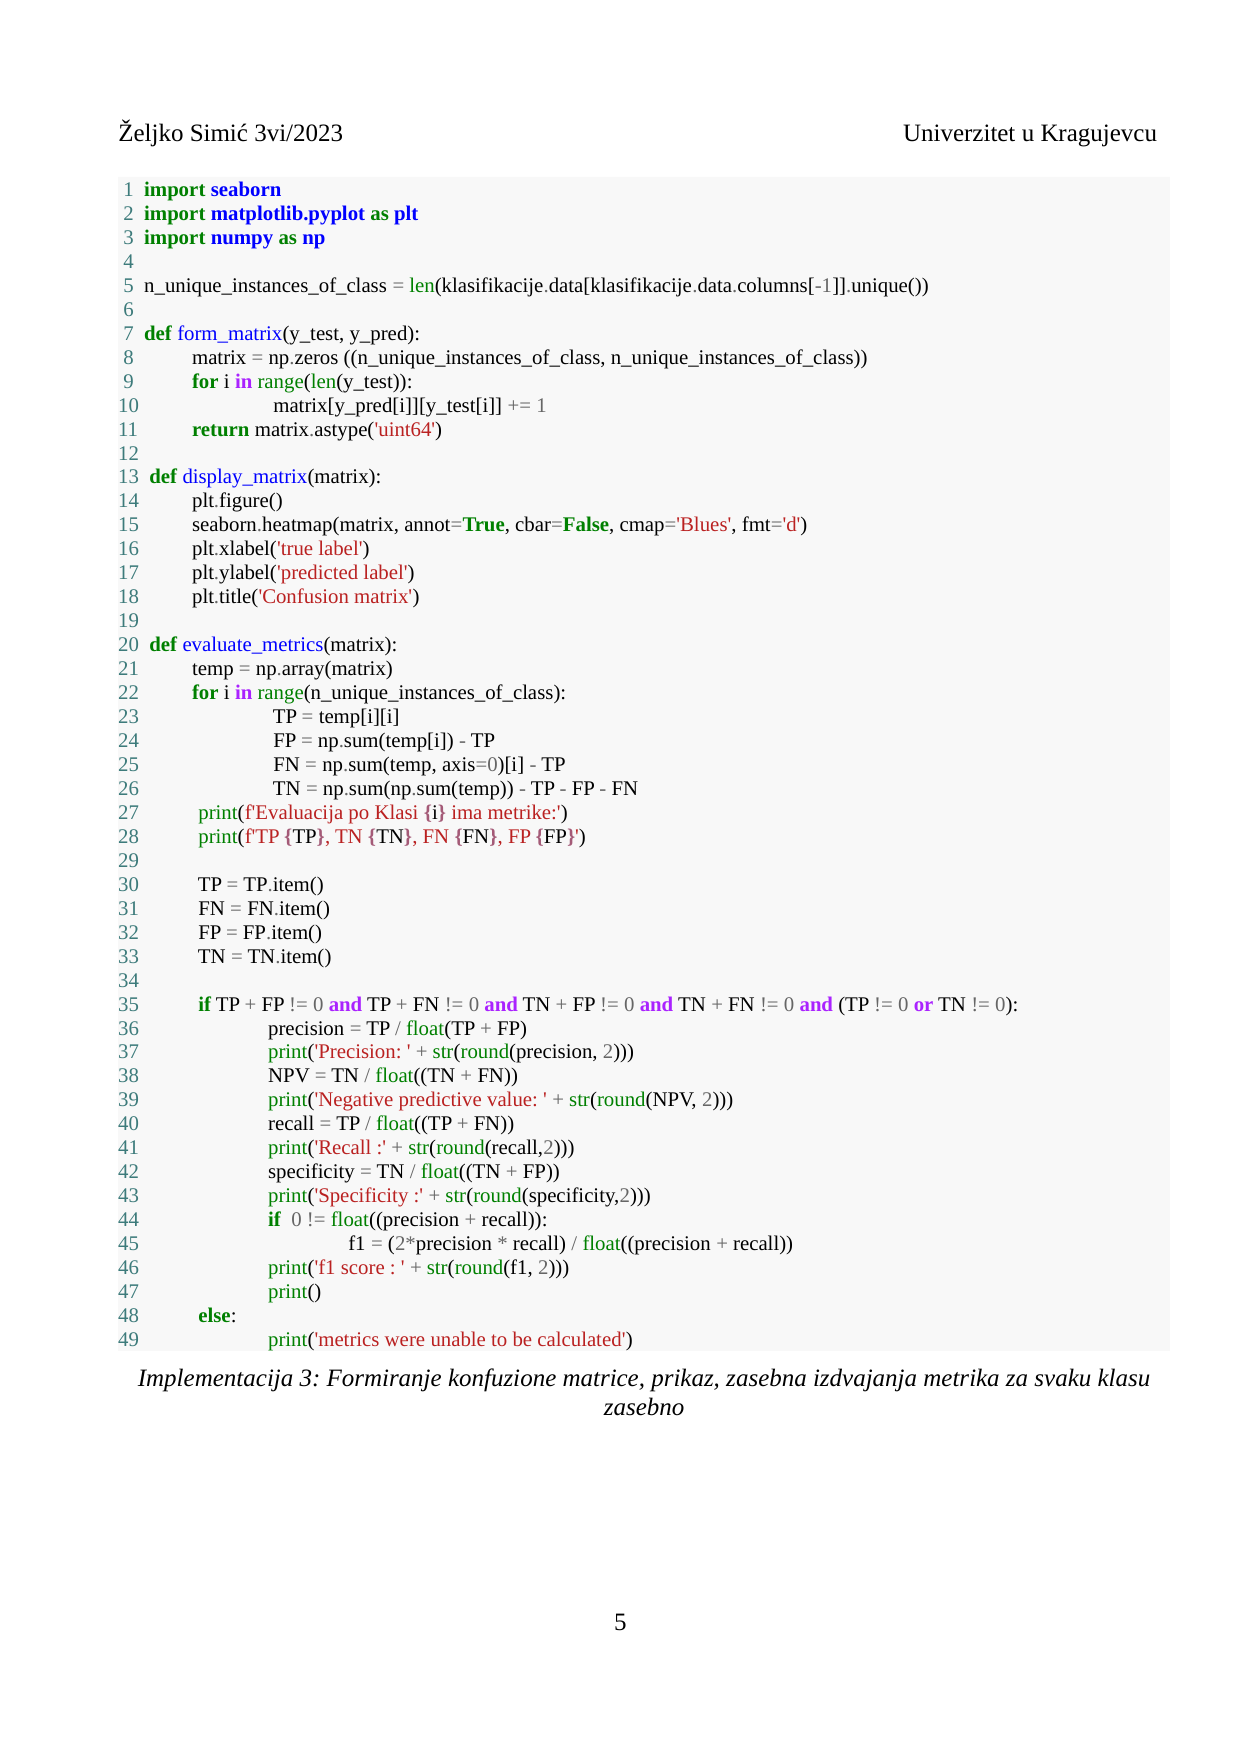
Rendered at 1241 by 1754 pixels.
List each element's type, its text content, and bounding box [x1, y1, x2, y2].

text Implementacija 3: Formiranje konfuzione matrice, prikaz, zasebna izdvajanja metrika za svaku klasu zasebno [118, 1351, 1170, 1421]
